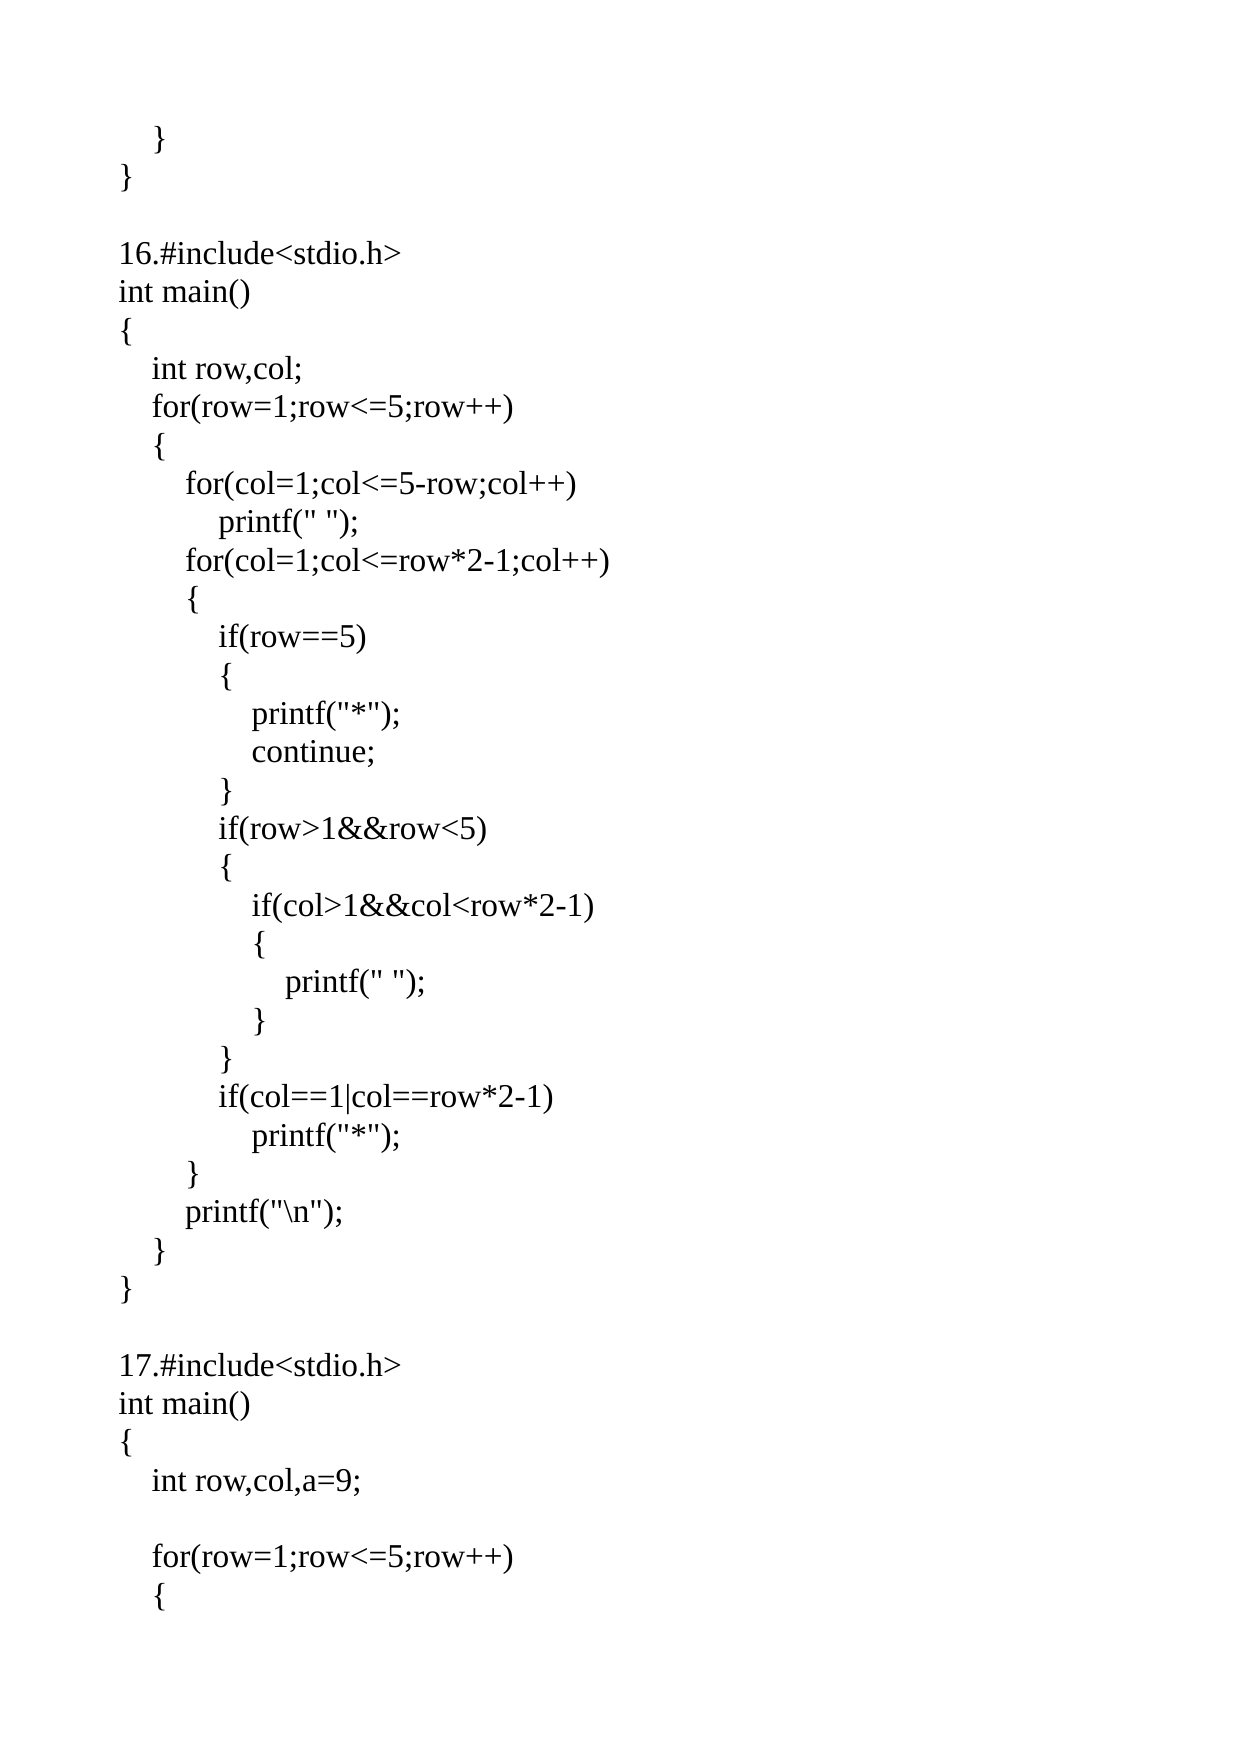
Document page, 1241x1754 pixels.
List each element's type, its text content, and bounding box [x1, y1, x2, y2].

text if(col==1|col==row*2-1) [118, 1076, 1122, 1115]
text { [118, 923, 1122, 961]
text if(row>1&&row<5) [118, 808, 1122, 846]
text { [118, 1421, 1122, 1460]
text int main() [118, 271, 1122, 310]
text { [118, 1575, 1122, 1613]
text printf(" "); [118, 501, 1122, 540]
text { [118, 425, 1122, 463]
text { [118, 578, 1122, 616]
text for(col=1;col<=row*2-1;col++) [118, 540, 1122, 578]
text } [118, 1230, 1122, 1268]
text } [118, 1038, 1122, 1076]
text { [118, 310, 1122, 348]
text if(col>1&&col<row*2-1) [118, 885, 1122, 923]
text printf("*"); [118, 1115, 1122, 1153]
text } [118, 1153, 1122, 1191]
text for(col=1;col<=5-row;col++) [118, 463, 1122, 501]
text int row,col,a=9; [118, 1460, 1122, 1498]
text printf(" "); [118, 961, 1122, 1000]
text if(row==5) [118, 616, 1122, 655]
text int main() [118, 1383, 1122, 1421]
text { [118, 655, 1122, 693]
text 16.#include<stdio.h> [118, 233, 1122, 271]
text for(row=1;row<=5;row++) [118, 386, 1122, 425]
text printf("*"); [118, 693, 1122, 731]
text } [118, 770, 1122, 808]
text for(row=1;row<=5;row++) [118, 1536, 1122, 1575]
text } [118, 1000, 1122, 1038]
text continue; [118, 731, 1122, 770]
text } [118, 156, 1122, 195]
text } [118, 1268, 1122, 1306]
text printf("\n"); [118, 1191, 1122, 1230]
text int row,col; [118, 348, 1122, 386]
text 17.#include<stdio.h> [118, 1345, 1122, 1383]
text { [118, 846, 1122, 885]
text } [118, 118, 1122, 156]
